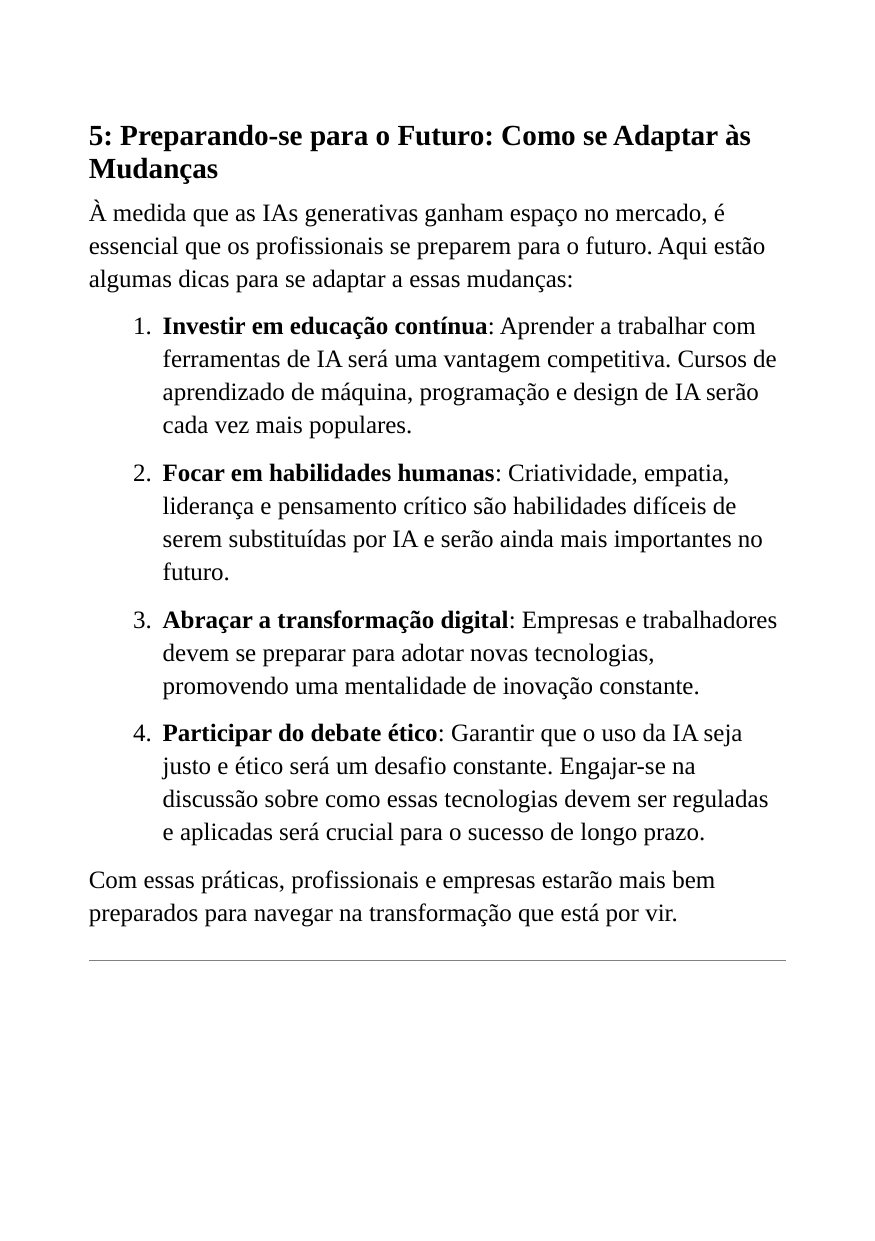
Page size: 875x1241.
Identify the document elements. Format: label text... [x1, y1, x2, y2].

text Com essas práticas, profissionais e empresas estarão mais bem preparados para navegar na transformação que está por vir. [88, 865, 786, 927]
list Abraçar a transformação digital: Empresas e trabalhadores devem se preparar para adotar novas tecnologias, promovendo uma mentalidade de inovação constante. [133, 605, 786, 699]
text À medida que as IAs generativas ganham espaço no mercado, é essencial que os profissionais se preparem para o futuro. Aqui estão algumas dicas para se adaptar a essas mudanças: [88, 198, 786, 292]
list Participar do debate ético: Garantir que o uso da IA seja justo e ético será um desafio constante. Engajar-se na discussão sobre como essas tecnologias devem ser reguladas e aplicadas será crucial para o sucesso de longo prazo. [133, 718, 786, 846]
subtitle 5: Preparando-se para o Futuro: Como se Adaptar às Mudanças [88, 118, 786, 185]
list Focar em habilidades humanas: Criatividade, empatia, liderança e pensamento crítico são habilidades difíceis de serem substituídas por IA e serão ainda mais importantes no futuro. [133, 458, 786, 586]
list Investir em educação contínua: Aprender a trabalhar com ferramentas de IA será uma vantagem competitiva. Cursos de aprendizado de máquina, programação e design de IA serão cada vez mais populares. [133, 311, 786, 439]
